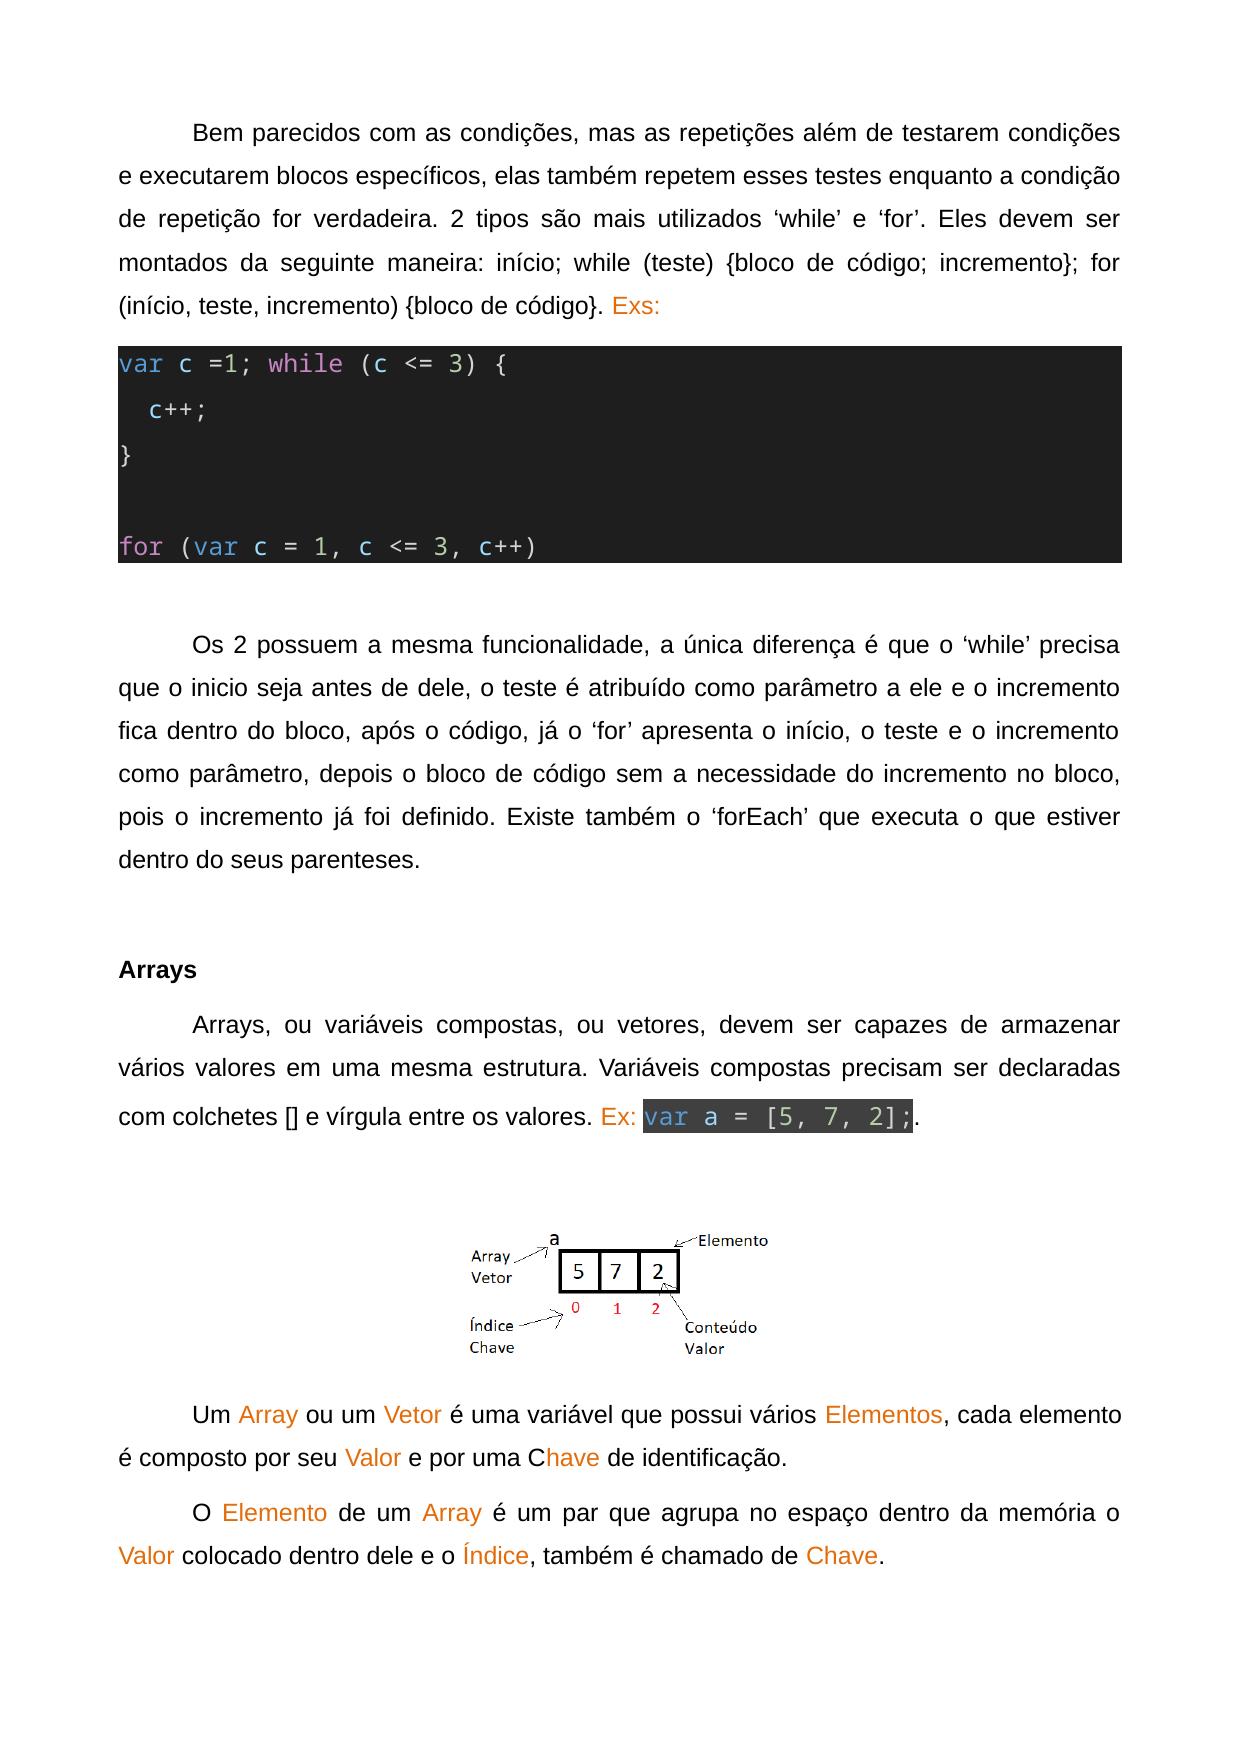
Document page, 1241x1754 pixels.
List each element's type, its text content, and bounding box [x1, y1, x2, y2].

text } [118, 437, 1122, 471]
text c++; [118, 391, 1122, 425]
text Arrays [118, 955, 1122, 984]
text for (var c = 1, c <= 3, c++) [118, 529, 1122, 563]
picture [461, 1216, 780, 1374]
text Um Array ou um Vetor é uma variável que possui vários Elementos, cada elemento é composto por seu Valor e por uma Chave de identificação. [118, 1400, 1122, 1472]
text var c =1; while (c <= 3) { [118, 346, 1122, 379]
text Arrays, ou variáveis compostas, ou vetores, devem ser capazes de armazenar vários valores em uma mesma estrutura. Variáveis compostas precisam ser declaradas com colchetes [] e vírgula entre os valores. Ex: var a = [5, 7, 2];. [118, 1010, 1122, 1133]
text Bem parecidos com as condições, mas as repetições além de testarem condições e executarem blocos específicos, elas também repetem esses testes enquanto a condição de repetição for verdadeira. 2 tipos são mais utilizados ‘while’ e ‘for’. Eles devem ser montados da seguinte maneira: início; while (teste) {bloco de código; incremento}; for (início, teste, incremento) {bloco de código}. Exs: [118, 118, 1122, 319]
text Os 2 possuem a mesma funcionalidade, a única diferença é que o ‘while’ precisa que o inicio seja antes de dele, o teste é atribuído como parâmetro a ele e o incremento fica dentro do bloco, após o código, já o ‘for’ apresenta o início, o teste e o incremento como parâmetro, depois o bloco de código sem a necessidade do incremento no bloco, pois o incremento já foi definido. Existe também o ‘forEach’ que executa o que estiver dentro do seus parenteses. [118, 629, 1122, 874]
text O Elemento de um Array é um par que agrupa no espaço dentro da memória o Valor colocado dentro dele e o Índice, também é chamado de Chave. [118, 1498, 1122, 1570]
